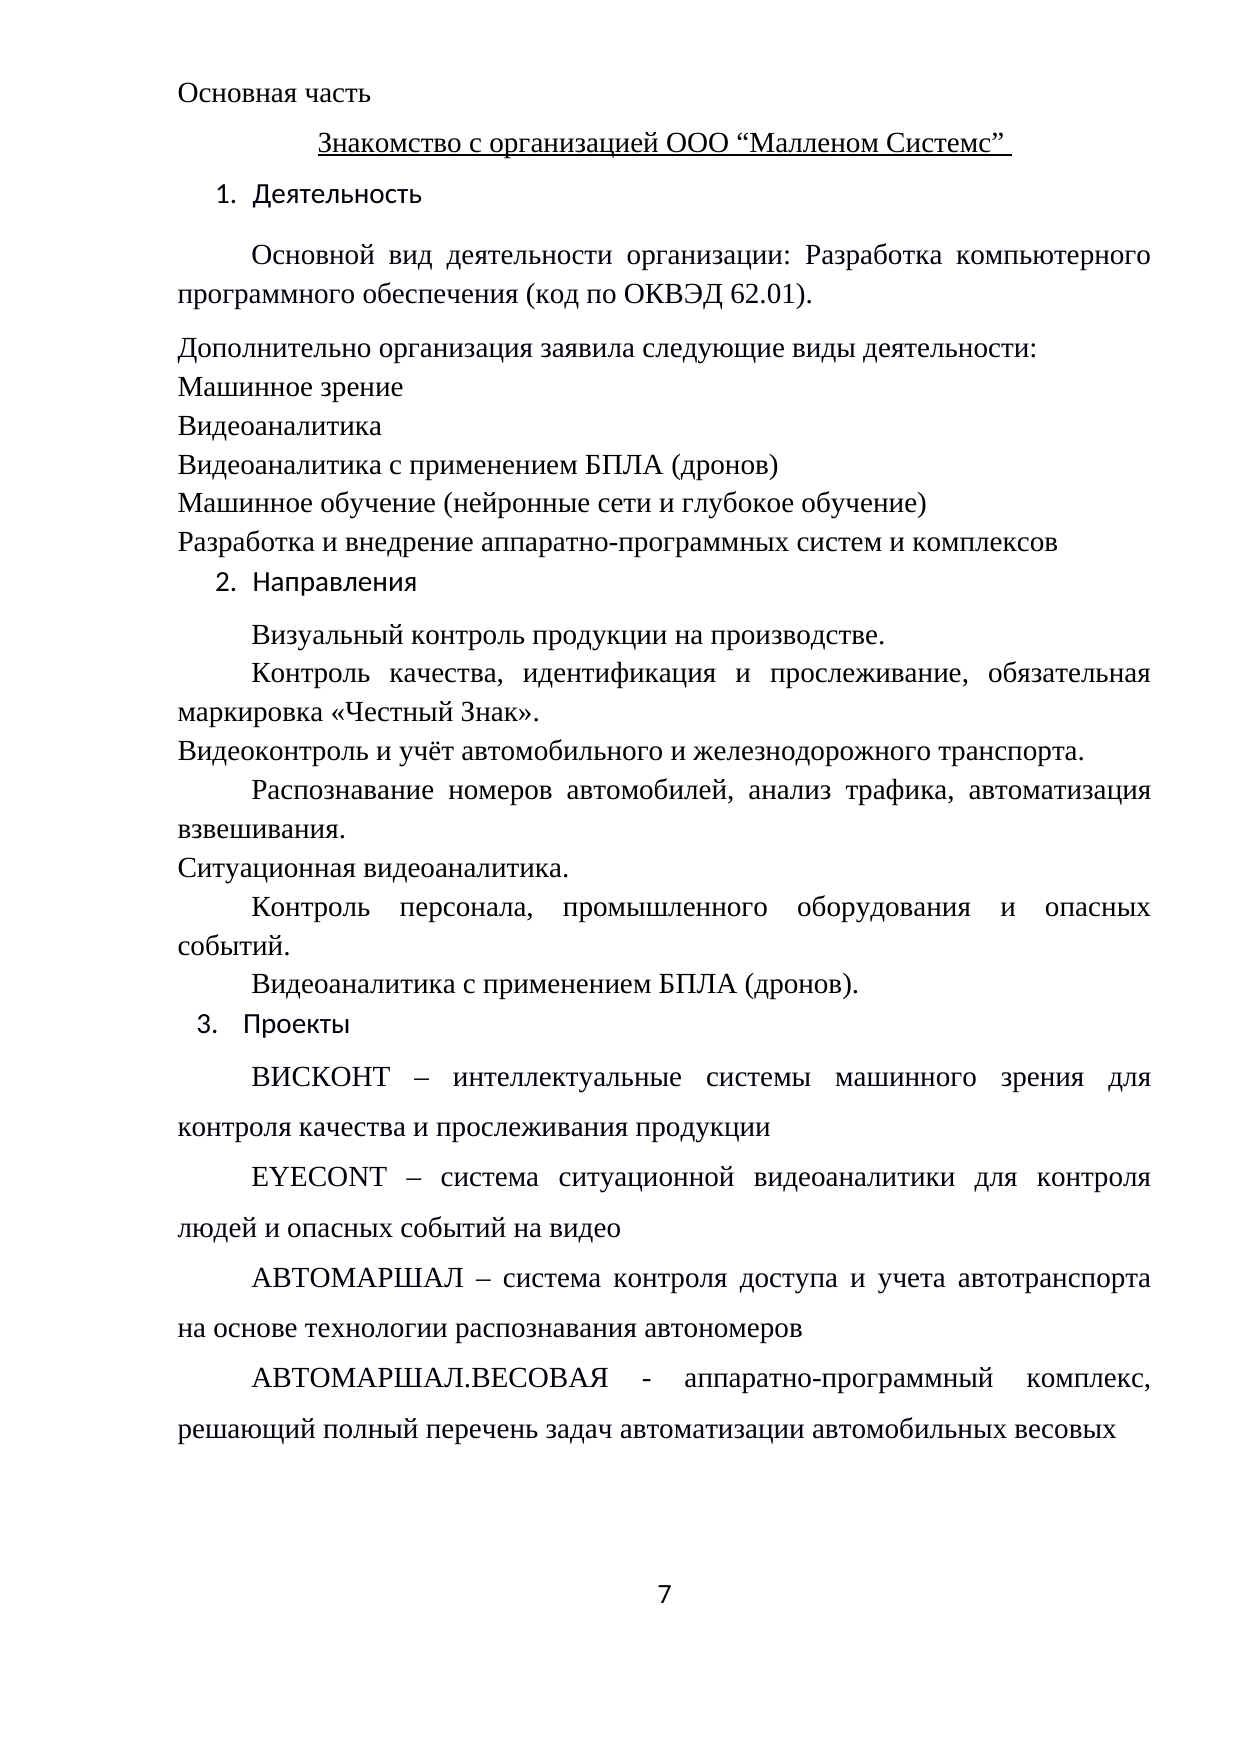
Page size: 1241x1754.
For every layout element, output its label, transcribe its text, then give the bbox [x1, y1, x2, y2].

text Машинное зрение [177, 369, 1152, 403]
text Основной вид деятельности организации: Разработка компьютерного программного обеспечения (код по ОКВЭД 62.01). [177, 237, 1152, 309]
text Машинное обучение (нейронные сети и глубокое обучение) [177, 486, 1152, 519]
text ВИСКОНТ – интеллектуальные системы машинного зрения для контроля качества и прослеживания продукции [177, 1059, 1152, 1143]
list Проекты [196, 1005, 1152, 1041]
text Видеоаналитика с применением БПЛА (дронов) [177, 447, 1152, 480]
list Направления [215, 563, 1152, 599]
text Видеоаналитика [177, 408, 1152, 441]
text Знакомство с организацией ООО “Малленом Системс” [177, 125, 1152, 159]
text Видеоконтроль и учёт автомобильного и железнодорожного транспорта. [177, 733, 1152, 767]
text Разработка и внедрение аппаратно-программных систем и комплексов [177, 524, 1152, 558]
list Деятельность [215, 176, 1152, 211]
text Контроль персонала, промышленного оборудования и опасных событий. [177, 889, 1152, 961]
text Визуальный контроль продукции на производстве. [177, 617, 1152, 650]
text Дополнительно организация заявила следующие виды деятельности: [177, 330, 1152, 364]
text АВТОМАРШАЛ – система контроля доступа и учета автотранспорта на основе технологии распознавания автономеров [177, 1260, 1152, 1344]
text Контроль качества, идентификация и прослеживание, обязательная маркировка «Честный Знак». [177, 656, 1152, 728]
text Основная часть [177, 75, 1152, 108]
text EYECONT – система ситуационной видеоаналитики для контроля людей и опасных событий на видео [177, 1159, 1152, 1243]
text Распознавание номеров автомобилей, анализ трафика, автоматизация взвешивания. [177, 772, 1152, 844]
text Видеоаналитика с применением БПЛА (дронов). [177, 966, 1152, 1000]
text АВТОМАРШАЛ.ВЕСОВАЯ - аппаратно-программный комплекс, решающий полный перечень задач автоматизации автомобильных весовых [177, 1361, 1152, 1444]
text Ситуационная видеоаналитика. [177, 850, 1152, 883]
